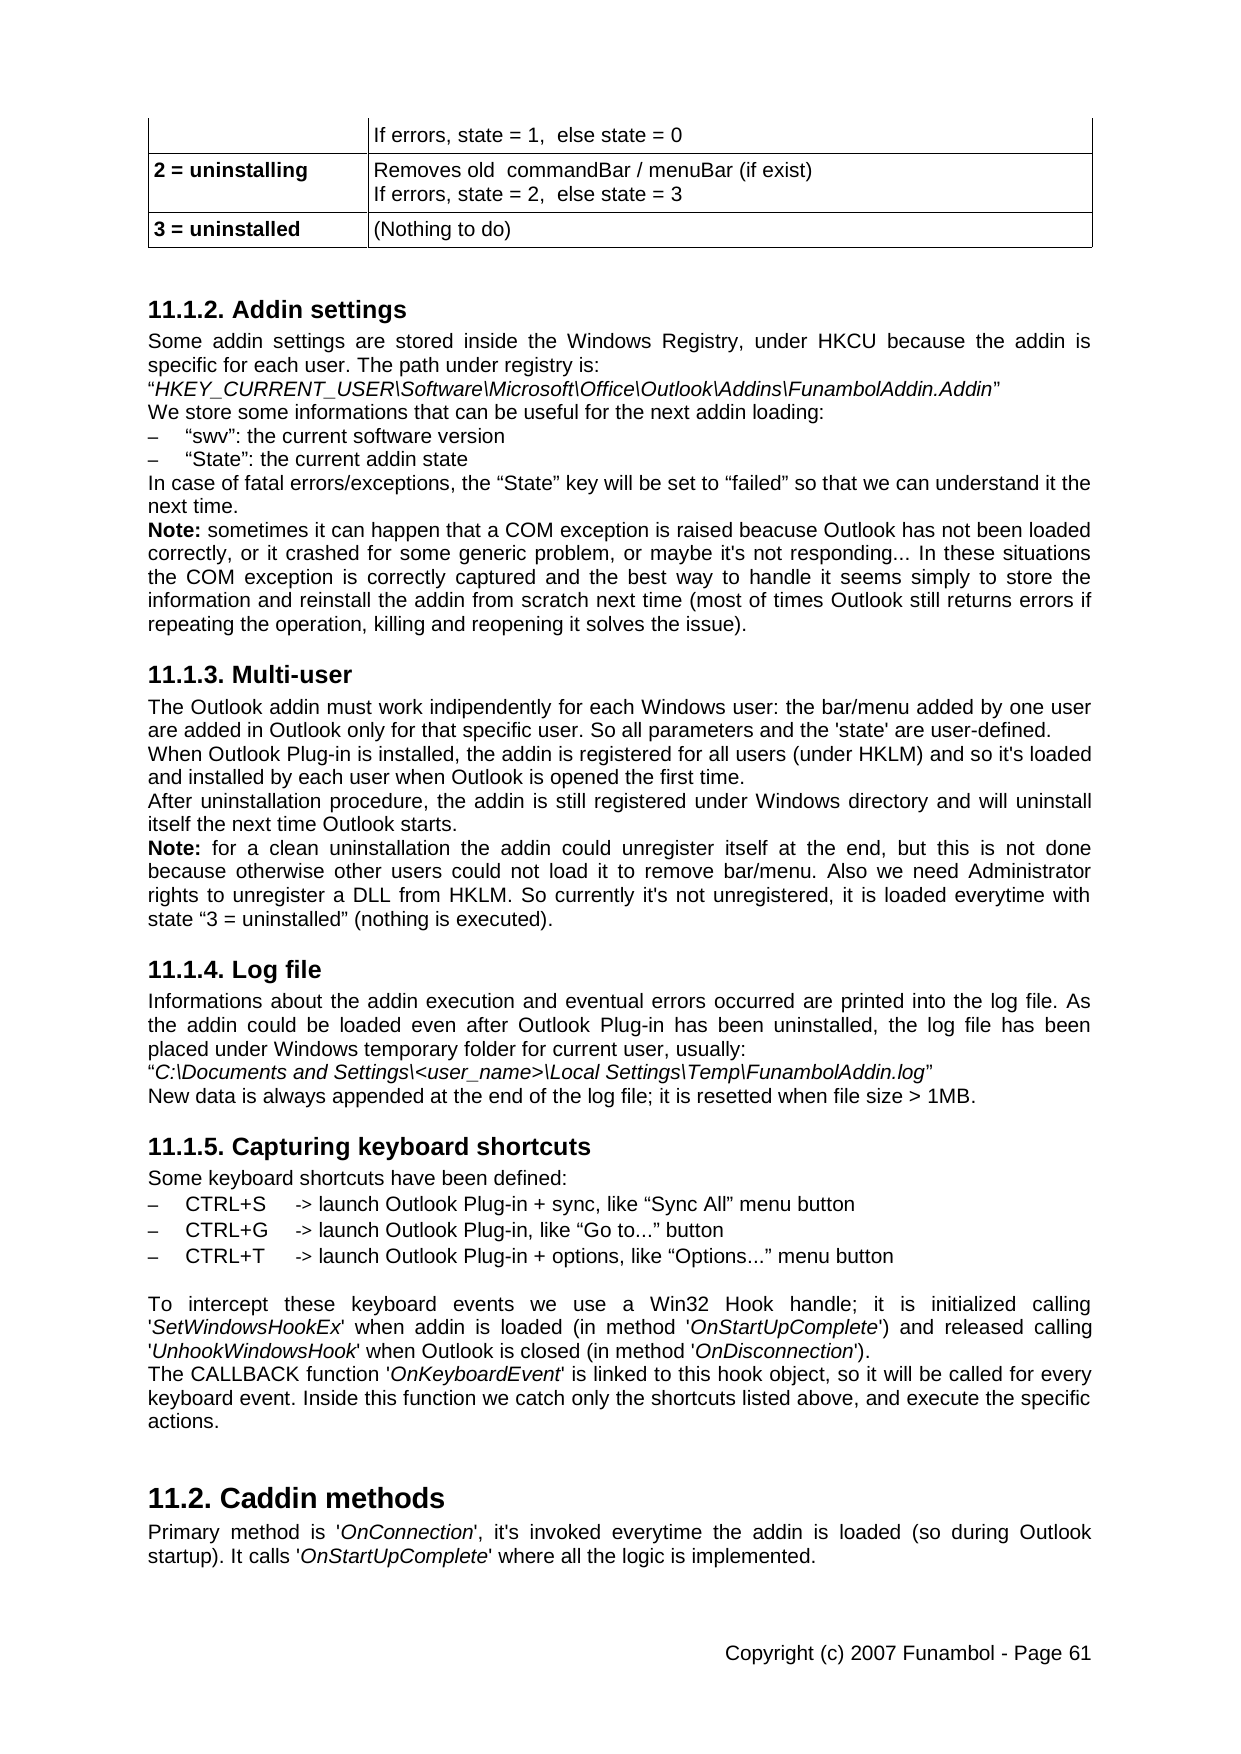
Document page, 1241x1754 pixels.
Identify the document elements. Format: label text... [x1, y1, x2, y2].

text When Outlook Plug-in is installed, the addin is registered for all users (under HKLM) and so it's loaded and installed by each user when Outlook is opened the first time. [148, 742, 1093, 789]
text New data is always appended at the end of the log file; it is resetted when file size > 1MB. [148, 1084, 1093, 1108]
text We store some informations that can be useful for the next addin loading: [148, 401, 1093, 424]
subtitle Multi-user [148, 661, 1093, 689]
text Note: sometimes it can happen that a COM exception is raised beacuse Outlook has not been loaded correctly, or it crashed for some generic problem, or maybe it's not responding... In these situations the COM exception is correctly captured and the best way to handle it seems simply to store the information and reinstall the addin from scratch next time (most of times Outlook still returns errors if repeating the operation, killing and reopening it solves the issue). [148, 518, 1093, 636]
text The Outlook addin must work indipendently for each Windows user: the bar/menu added by one user are added in Outlook only for that specific user. So all parameters and the 'state' are user-defined. [148, 695, 1093, 742]
text In case of fatal errors/exceptions, the “State” key will be set to “failed” so that we can understand it the next time. [148, 471, 1093, 518]
table_cell Removes old commandBar / menuBar (if exist) If errors, state = 2, else state = 3 [369, 154, 1092, 212]
table_cell [149, 118, 367, 153]
table_cell (Nothing to do) [369, 213, 1092, 247]
text Primary method is 'OnConnection', it's invoked everytime the addin is loaded (so during Outlook startup). It calls 'OnStartUpComplete' where all the logic is implemented. [148, 1521, 1093, 1568]
text Informations about the addin execution and eventual errors occurred are printed into the log file. As the addin could be loaded even after Outlook Plug-in has been uninstalled, the log file has been placed under Windows temporary folder for current user, usually: “C:\Documents and Settings\<user_name>\Local Settings\Temp\FunambolAddin.log” [148, 990, 1093, 1084]
list “swv”: the current software version [148, 424, 1093, 448]
table_cell 3 = uninstalled [149, 213, 367, 247]
subtitle Capturing keyboard shortcuts [148, 1133, 1093, 1161]
text After uninstallation procedure, the addin is still registered under Windows directory and will uninstall itself the next time Outlook starts. [148, 789, 1093, 836]
subtitle Caddin methods [148, 1482, 1093, 1514]
text Some addin settings are stored inside the Windows Registry, under HKCU because the addin is specific for each user. The path under registry is: [148, 330, 1093, 377]
list CTRL+S -> launch Outlook Plug-in + sync, like “Sync All” menu button [148, 1190, 1093, 1216]
table_cell 2 = uninstalling [149, 154, 367, 212]
table_cell If errors, state = 1, else state = 0 [369, 118, 1092, 153]
text “HKEY_CURRENT_USER\Software\Microsoft\Office\Outlook\Addins\FunambolAddin.Addin” [148, 377, 1093, 401]
text Note: for a clean uninstallation the addin could unregister itself at the end, but this is not done because otherwise other users could not load it to remove bar/menu. Also we need Administrator rights to unregister a DLL from HKLM. So currently it's not unregistered, it is loaded everytime with state “3 = uninstalled” (nothing is executed). [148, 836, 1093, 931]
subtitle Addin settings [148, 296, 1093, 324]
subtitle Log file [148, 956, 1093, 984]
list CTRL+T -> launch Outlook Plug-in + options, like “Options...” menu button [148, 1242, 1093, 1292]
list CTRL+G -> launch Outlook Plug-in, like “Go to...” button [148, 1216, 1093, 1242]
text Some keyboard shortcuts have been defined: [148, 1167, 1093, 1190]
list “State”: the current addin state [148, 448, 1093, 471]
text The CALLBACK function 'OnKeyboardEvent' is linked to this hook object, so it will be called for every keyboard event. Inside this function we catch only the shortcuts listed above, and execute the specific actions. [148, 1363, 1093, 1433]
text To intercept these keyboard events we use a Win32 Hook handle; it is initialized calling 'SetWindowsHookEx' when addin is loaded (in method 'OnStartUpComplete') and released calling 'UnhookWindowsHook' when Outlook is closed (in method 'OnDisconnection'). [148, 1292, 1093, 1363]
